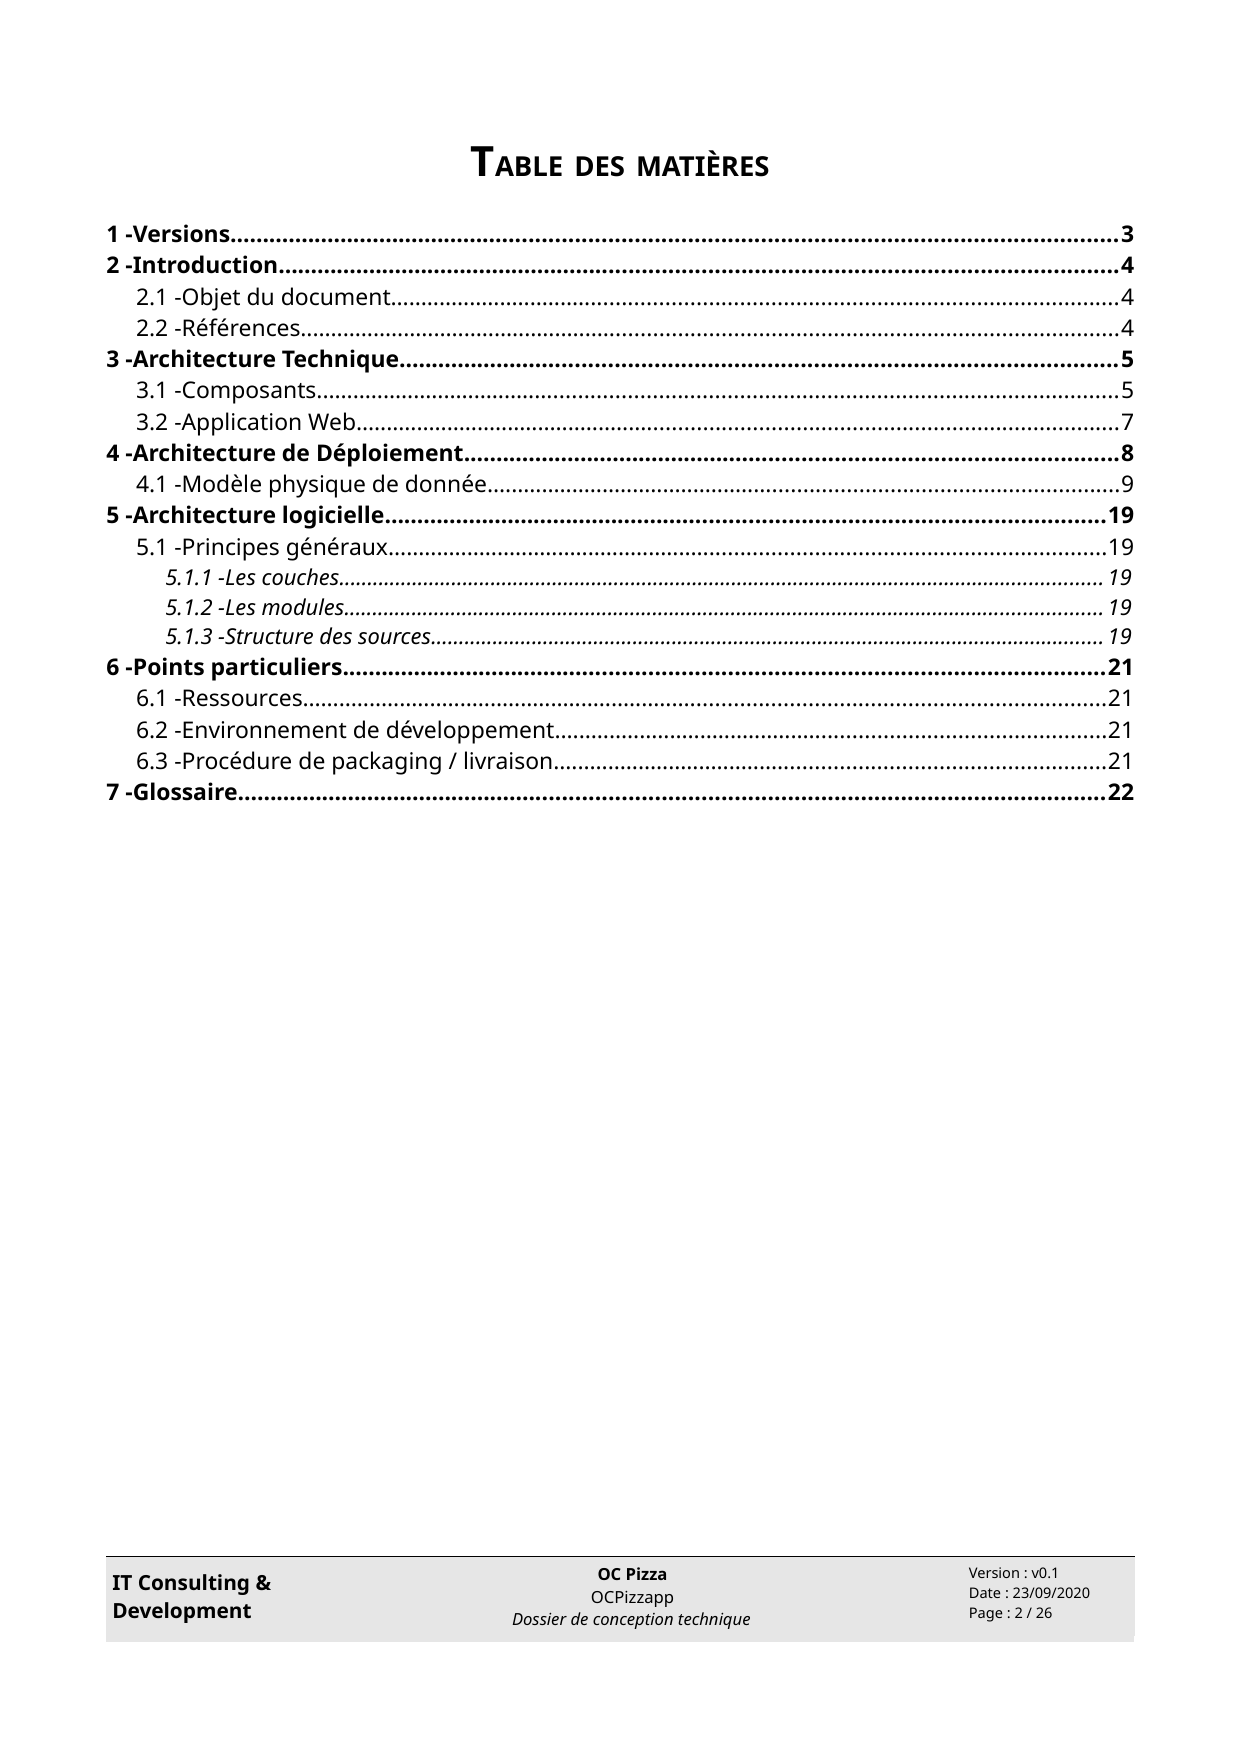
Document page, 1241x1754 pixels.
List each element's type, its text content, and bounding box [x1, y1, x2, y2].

text 5.1 -Principes généraux 19 [136, 530, 1134, 562]
text 2.1 -Objet du document 4 [136, 280, 1134, 312]
subtitle Table des matières [106, 132, 1134, 188]
text 6 -Points particuliers 21 [106, 651, 1134, 682]
text 5.1.1 -Les couches 19 [165, 562, 1134, 591]
text 3.1 -Composants 5 [136, 374, 1134, 405]
text 3.2 -Application Web 7 [136, 405, 1134, 437]
text 4 -Architecture de Déploiement 8 [106, 437, 1134, 468]
text 2.2 -Références 4 [136, 312, 1134, 343]
text 6.1 -Ressources 21 [136, 682, 1134, 713]
text 4.1 -Modèle physique de donnée 9 [136, 468, 1134, 499]
text 7 -Glossaire 22 [106, 776, 1134, 807]
text 5.1.2 -Les modules 19 [165, 591, 1134, 621]
text 2 -Introduction 4 [106, 249, 1134, 280]
text 5 -Architecture logicielle 19 [106, 499, 1134, 530]
text 6.3 -Procédure de packaging / livraison 21 [136, 745, 1134, 776]
text 1 -Versions 3 [106, 218, 1134, 249]
text 3 -Architecture Technique 5 [106, 343, 1134, 374]
text 5.1.3 -Structure des sources 19 [165, 621, 1134, 651]
text 6.2 -Environnement de développement 21 [136, 713, 1134, 745]
